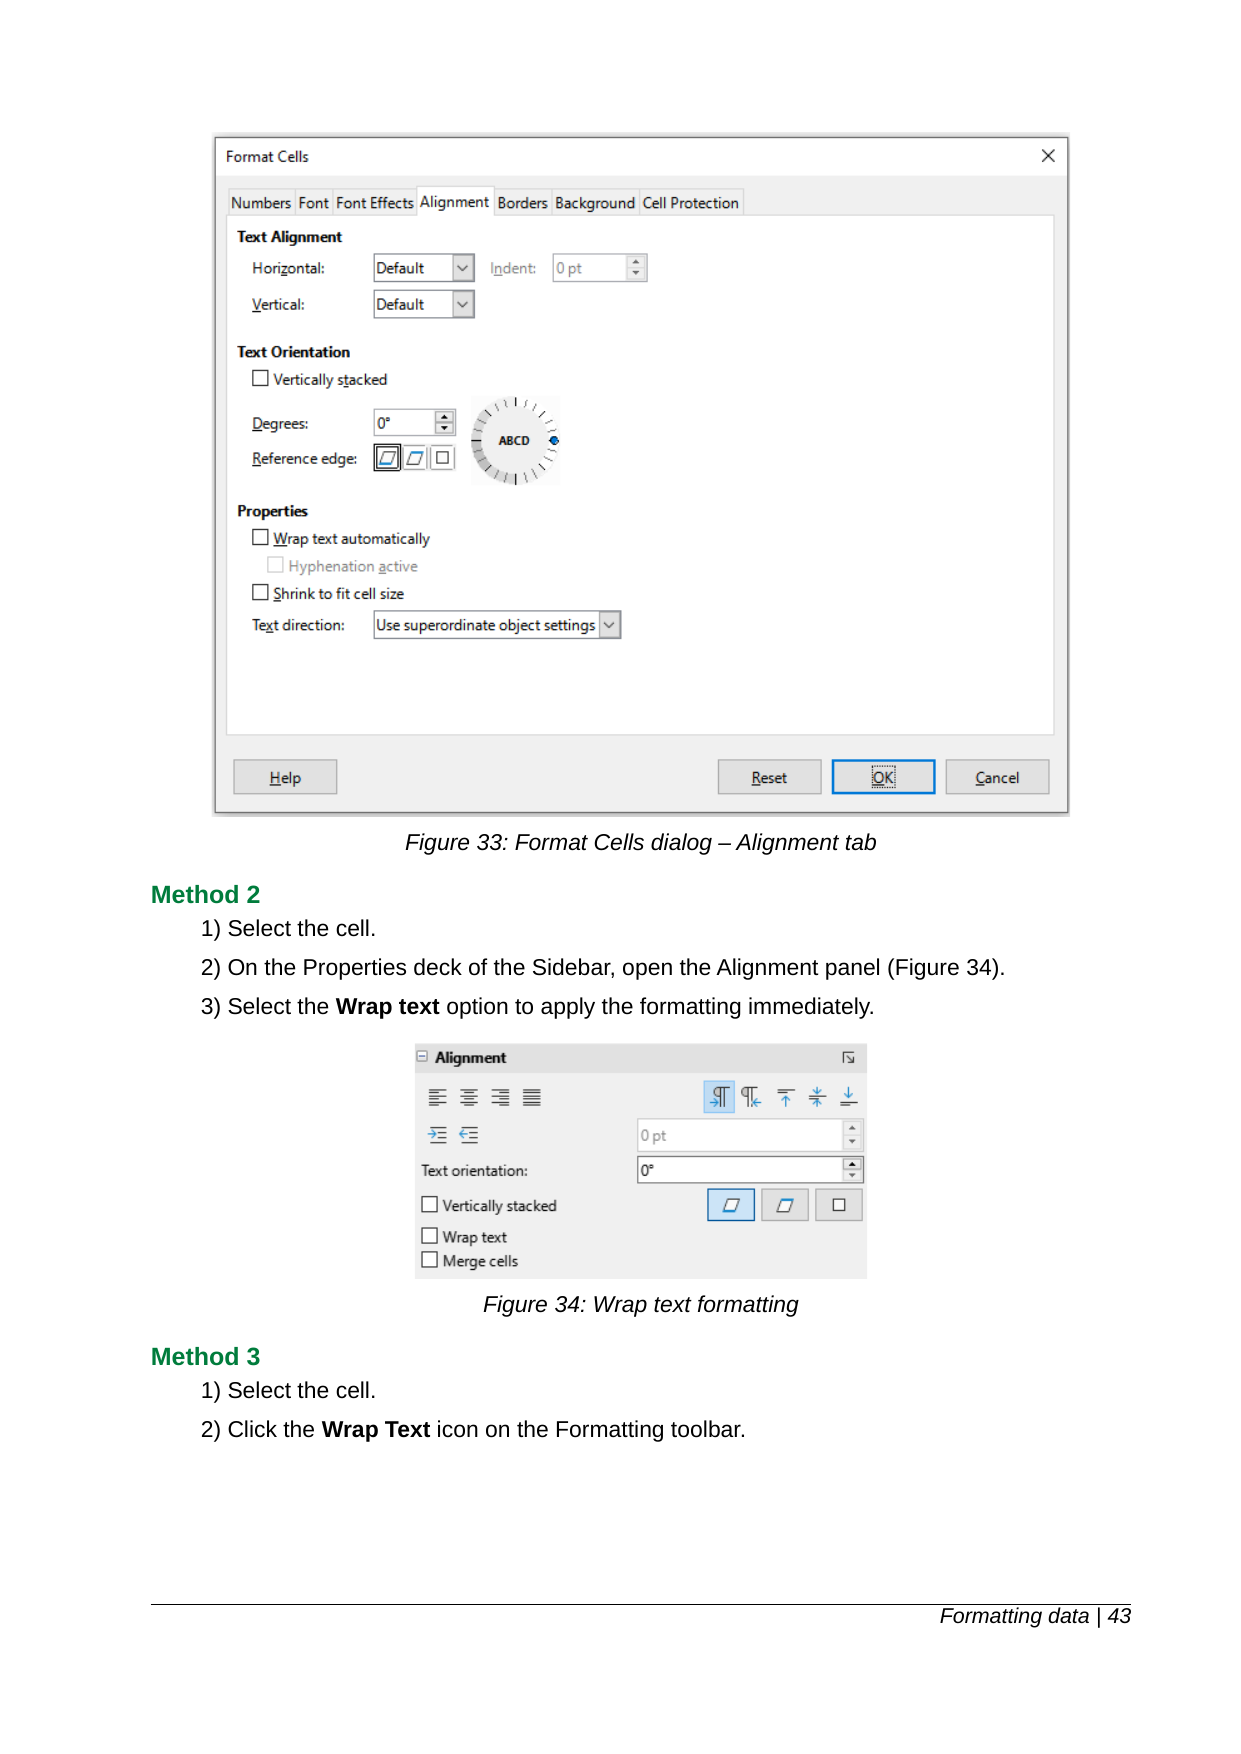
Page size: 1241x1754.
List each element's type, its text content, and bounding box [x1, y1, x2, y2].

subtitle Method 2 [151, 880, 1131, 908]
picture [414, 1043, 868, 1279]
list Click the Wrap Text icon on the Formatting toolbar. [227, 1416, 1131, 1442]
list Select the cell. [227, 915, 1131, 941]
subtitle Method 3 [151, 1341, 1131, 1370]
list Select the Wrap text option to apply the formatting immediately. [227, 993, 1131, 1019]
list On the Properties deck of the Sidebar, open the Alignment panel (Figure 34). [227, 954, 1131, 980]
text Figure 33: Format Cells dialog – Alignment tab [211, 829, 1070, 856]
list Select the cell. [227, 1377, 1131, 1403]
text Figure 34: Wrap text formatting [414, 1291, 867, 1317]
picture [211, 132, 1071, 817]
